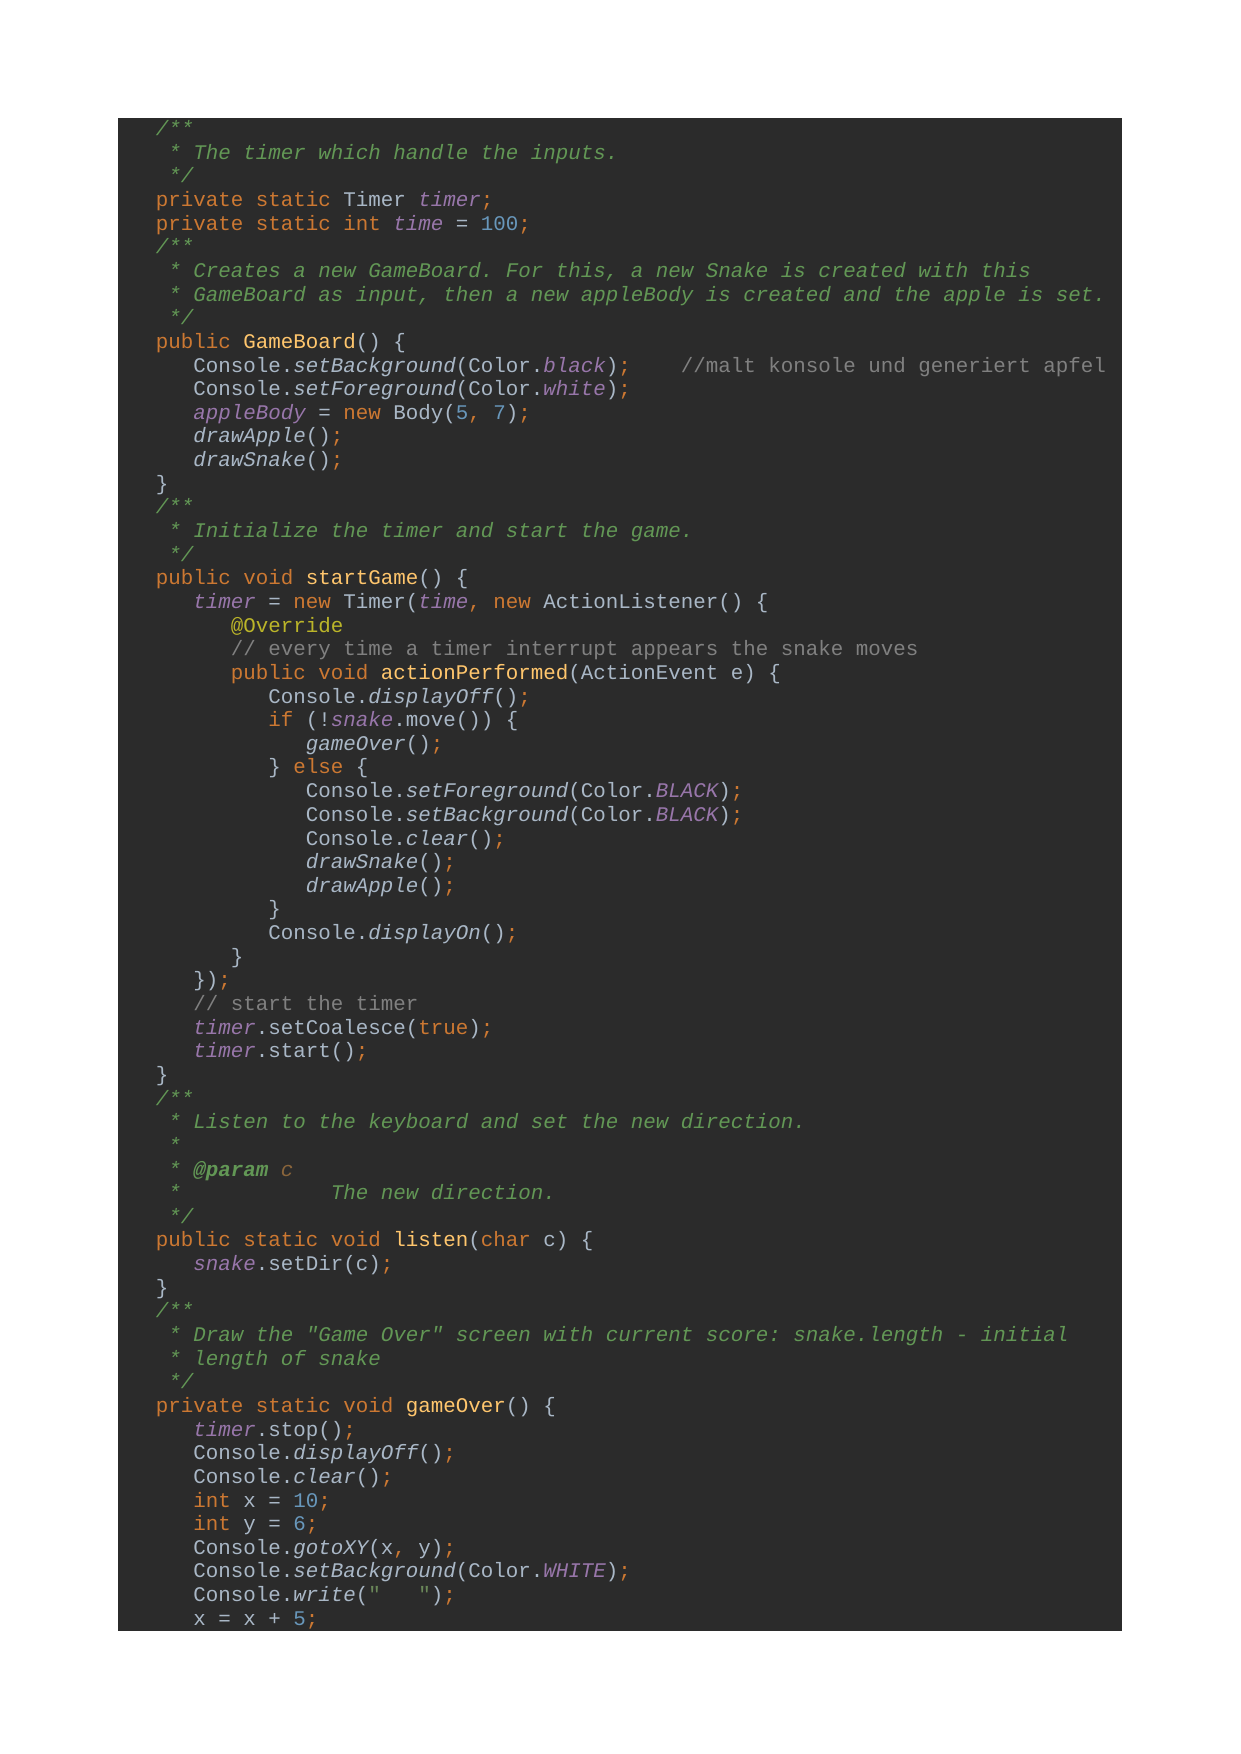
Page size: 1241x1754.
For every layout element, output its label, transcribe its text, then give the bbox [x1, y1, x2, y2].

text drawApple(); [118, 875, 1122, 898]
text private static void gameOver() { [118, 1395, 1122, 1419]
text public GameBoard() { [118, 331, 1122, 354]
text Console.clear(); [118, 1466, 1122, 1489]
text Console.setForeground(Color.BLACK); [118, 780, 1122, 804]
text timer.setCoalesce(true); [118, 1017, 1122, 1040]
text private static Timer timer; [118, 189, 1122, 213]
text /** [118, 1088, 1122, 1111]
text Console.setBackground(Color.WHITE); [118, 1561, 1122, 1584]
text Console.displayOff(); [118, 686, 1122, 709]
text } [118, 473, 1122, 496]
text // start the timer [118, 993, 1122, 1017]
text * Initialize the timer and start the game. [118, 520, 1122, 544]
text @Override [118, 615, 1122, 638]
text Console.setForeground(Color.white); [118, 378, 1122, 402]
text drawSnake(); [118, 851, 1122, 875]
text public void startGame() { [118, 567, 1122, 591]
text */ [118, 307, 1122, 331]
text */ [118, 1371, 1122, 1395]
text Console.setBackground(Color.BLACK); [118, 804, 1122, 827]
text } [118, 1277, 1122, 1300]
text timer.stop(); [118, 1419, 1122, 1442]
text Console.setBackground(Color.black); //malt konsole und generiert apfel [118, 354, 1122, 378]
text */ [118, 165, 1122, 189]
text appleBody = new Body(5, 7); [118, 402, 1122, 426]
text drawApple(); [118, 426, 1122, 449]
text * @param c [118, 1158, 1122, 1182]
text /** [118, 236, 1122, 260]
text timer = new Timer(time, new ActionListener() { [118, 591, 1122, 615]
text } [118, 898, 1122, 922]
text int y = 6; [118, 1513, 1122, 1537]
text * The new direction. [118, 1182, 1122, 1206]
text } else { [118, 757, 1122, 780]
text * length of snake [118, 1348, 1122, 1371]
text int x = 10; [118, 1489, 1122, 1513]
text * GameBoard as input, then a new appleBody is created and the apple is set. [118, 284, 1122, 307]
text Console.displayOff(); [118, 1442, 1122, 1466]
text * Listen to the keyboard and set the new direction. [118, 1111, 1122, 1135]
text private static int time = 100; [118, 213, 1122, 236]
text // every time a timer interrupt appears the snake moves [118, 638, 1122, 662]
text */ [118, 1206, 1122, 1229]
text * Draw the "Game Over" screen with current score: snake.length - initial [118, 1324, 1122, 1348]
text }); [118, 969, 1122, 993]
text * [118, 1135, 1122, 1158]
text * The timer which handle the inputs. [118, 142, 1122, 165]
text /** [118, 118, 1122, 142]
text if (!snake.move()) { [118, 709, 1122, 733]
text /** [118, 496, 1122, 520]
text gameOver(); [118, 733, 1122, 757]
text timer.start(); [118, 1040, 1122, 1064]
text /** [118, 1300, 1122, 1324]
text Console.gotoXY(x, y); [118, 1537, 1122, 1561]
text } [118, 946, 1122, 969]
text * Creates a new GameBoard. For this, a new Snake is created with this [118, 260, 1122, 284]
text */ [118, 544, 1122, 567]
text snake.setDir(c); [118, 1253, 1122, 1277]
text public static void listen(char c) { [118, 1229, 1122, 1253]
text Console.clear(); [118, 827, 1122, 851]
text public void actionPerformed(ActionEvent e) { [118, 662, 1122, 686]
text x = x + 5; [118, 1608, 1122, 1631]
text Console.write(" "); [118, 1584, 1122, 1608]
text drawSnake(); [118, 449, 1122, 473]
text } [118, 1064, 1122, 1088]
text Console.displayOn(); [118, 922, 1122, 946]
